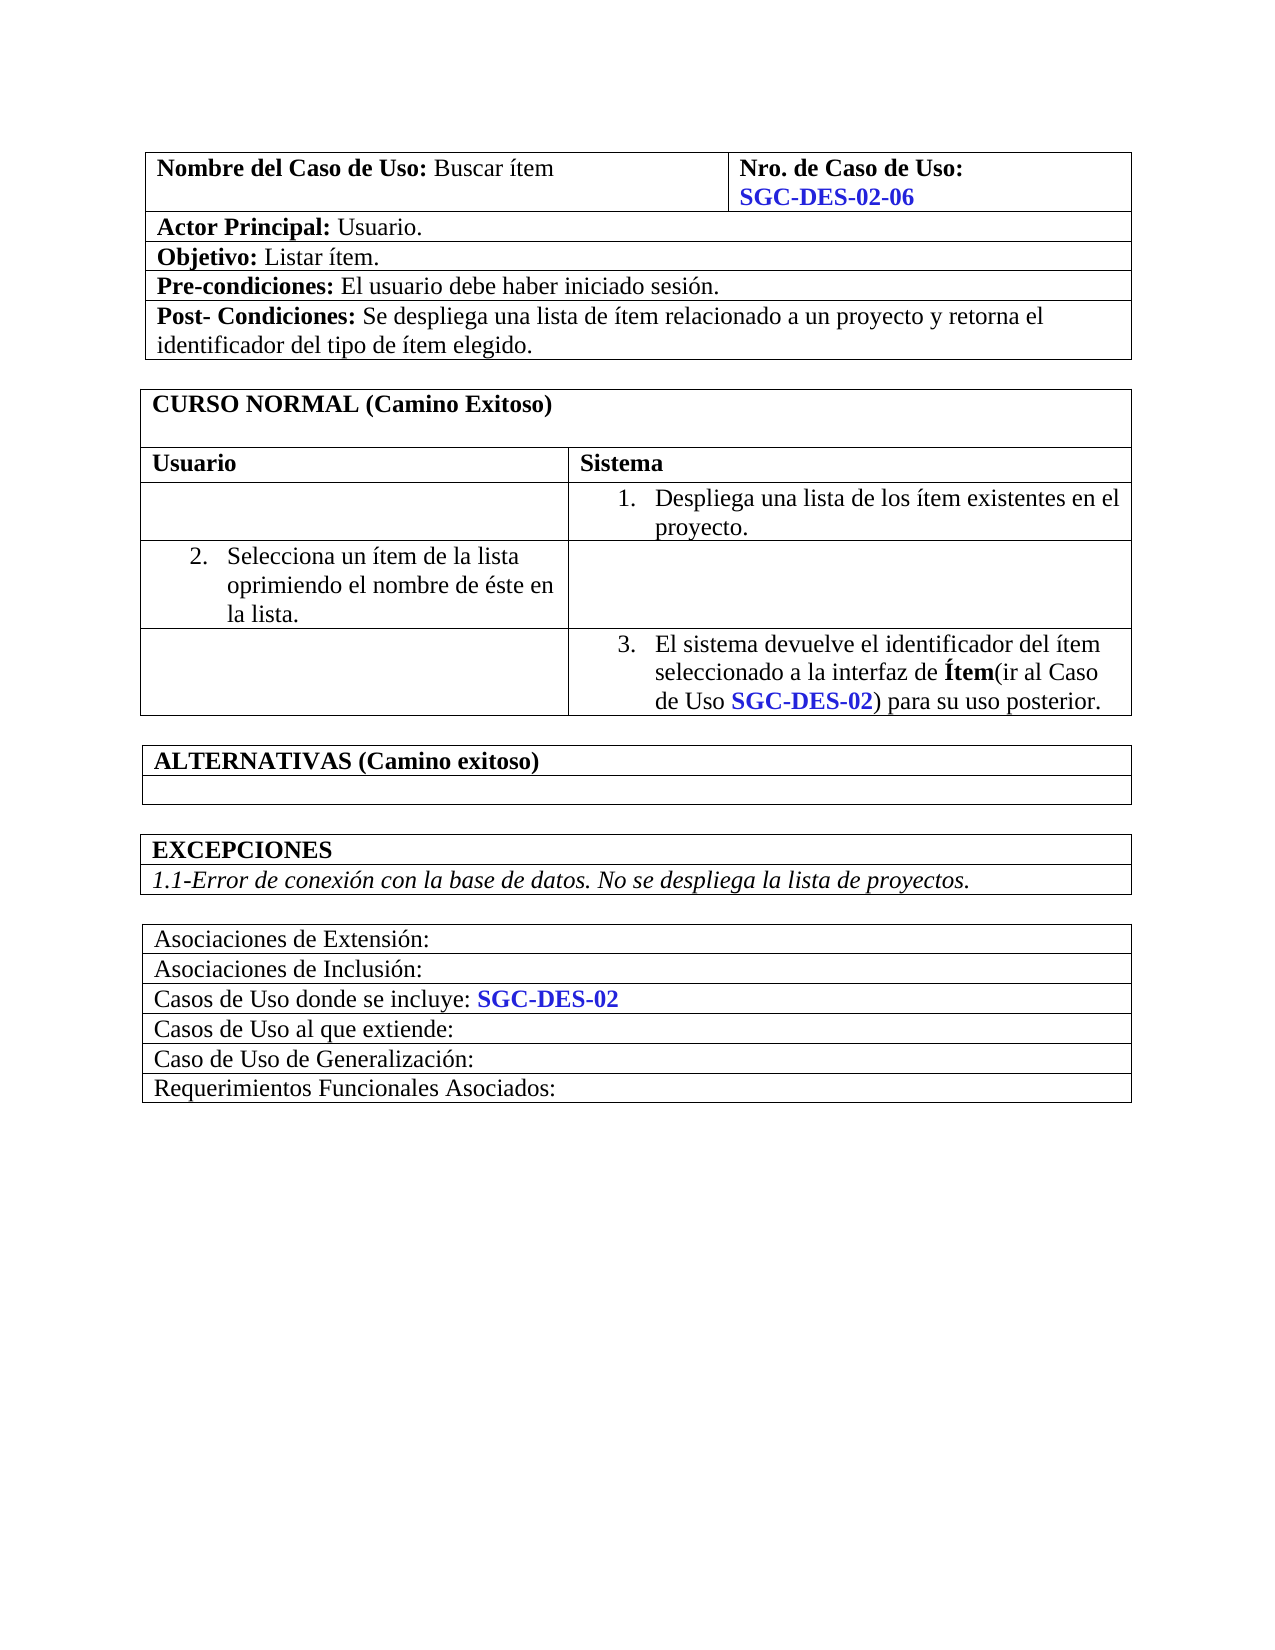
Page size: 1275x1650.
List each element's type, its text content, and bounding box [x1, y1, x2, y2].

table_cell Actor Principal: Usuario. [146, 212, 1131, 241]
table_cell [569, 541, 1131, 628]
table_cell Requerimientos Funcionales Asociados: [143, 1074, 1131, 1102]
table_cell Asociaciones de Inclusión: [143, 954, 1131, 983]
table_header Asociaciones de Extensión: [143, 925, 1131, 953]
table_cell El sistema devuelve el identificador del ítem seleccionado a la interfaz de Ítem(ir al Caso de Uso SGC-DES-02) para su uso posterior. [569, 629, 1131, 715]
table_cell Pre-condiciones: El usuario debe haber iniciado sesión. [146, 271, 1131, 300]
table_header EXCEPCIONES [141, 835, 1131, 864]
table_header ALTERNATIVAS (Camino exitoso) [143, 746, 1131, 774]
table_header Nombre del Caso de Uso: Buscar ítem [146, 153, 728, 211]
table_cell Despliega una lista de los ítem existentes en el proyecto. [569, 483, 1131, 540]
table_cell Casos de Uso donde se incluye: SGC-DES-02 [143, 984, 1131, 1013]
table_cell Post- Condiciones: Se despliega una lista de ítem relacionado a un proyecto y retorna el identificador del tipo de ítem elegido. [146, 301, 1131, 359]
table_cell [143, 776, 1131, 804]
table_header CURSO NORMAL (Camino Exitoso) [141, 390, 1131, 447]
table_cell Selecciona un ítem de la lista oprimiendo el nombre de éste en la lista. [141, 541, 568, 628]
table_cell 1.1-Error de conexión con la base de datos. No se despliega la lista de proyectos. [141, 865, 1131, 894]
table_cell Caso de Uso de Generalización: [143, 1044, 1131, 1072]
table_cell [141, 629, 568, 715]
table_header Nro. de Caso de Uso: SGC-DES-02-06 [729, 153, 1131, 211]
table_cell Casos de Uso al que extiende: [143, 1014, 1131, 1043]
table_cell [141, 483, 568, 540]
table_cell Sistema [569, 448, 1131, 482]
table_cell Objetivo: Listar ítem. [146, 242, 1131, 270]
table_cell Usuario [141, 448, 568, 482]
